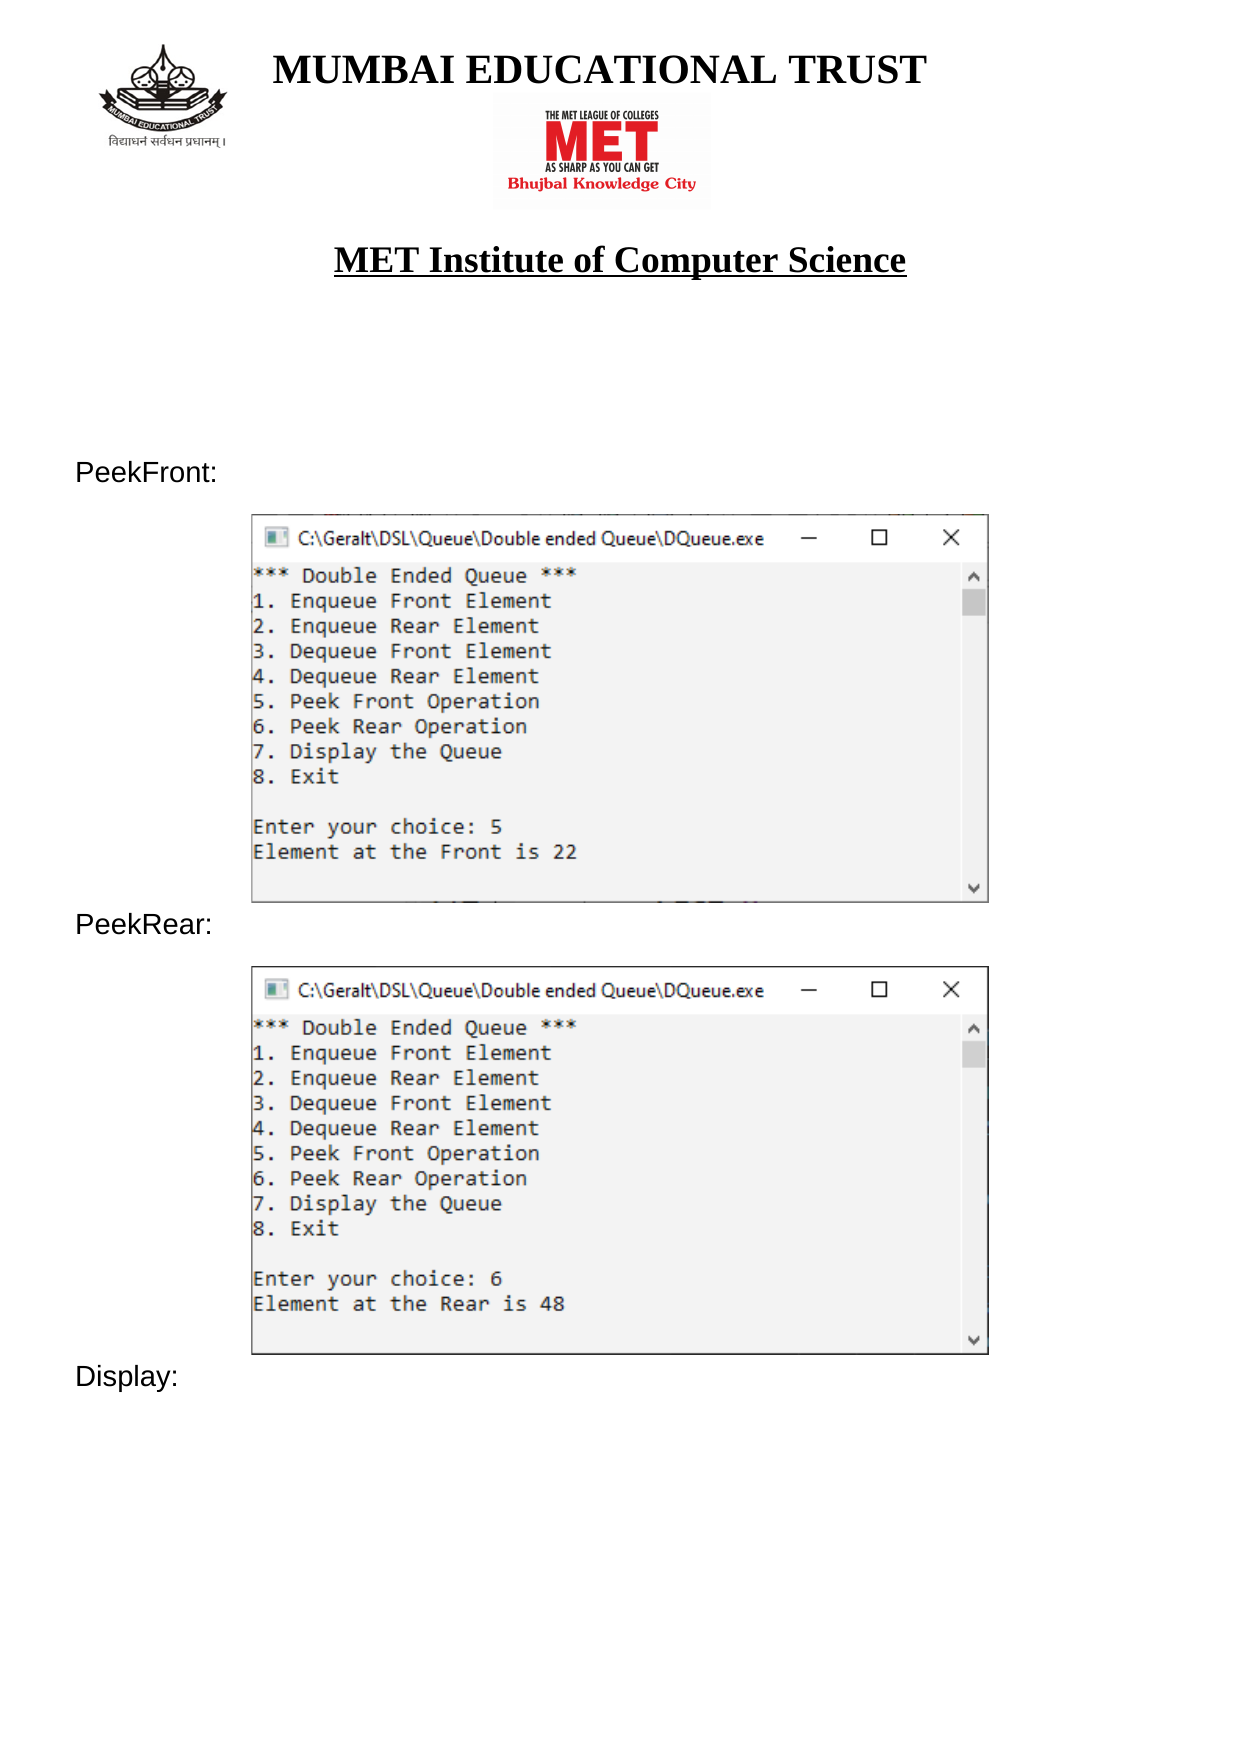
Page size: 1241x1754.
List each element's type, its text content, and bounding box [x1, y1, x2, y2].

picture [98, 44, 228, 148]
text PeekFront: [75, 455, 1165, 489]
picture [492, 92, 712, 210]
picture [251, 514, 989, 903]
text Display: [75, 967, 1165, 1393]
picture [251, 966, 989, 1355]
text PeekRear: [75, 515, 1165, 941]
